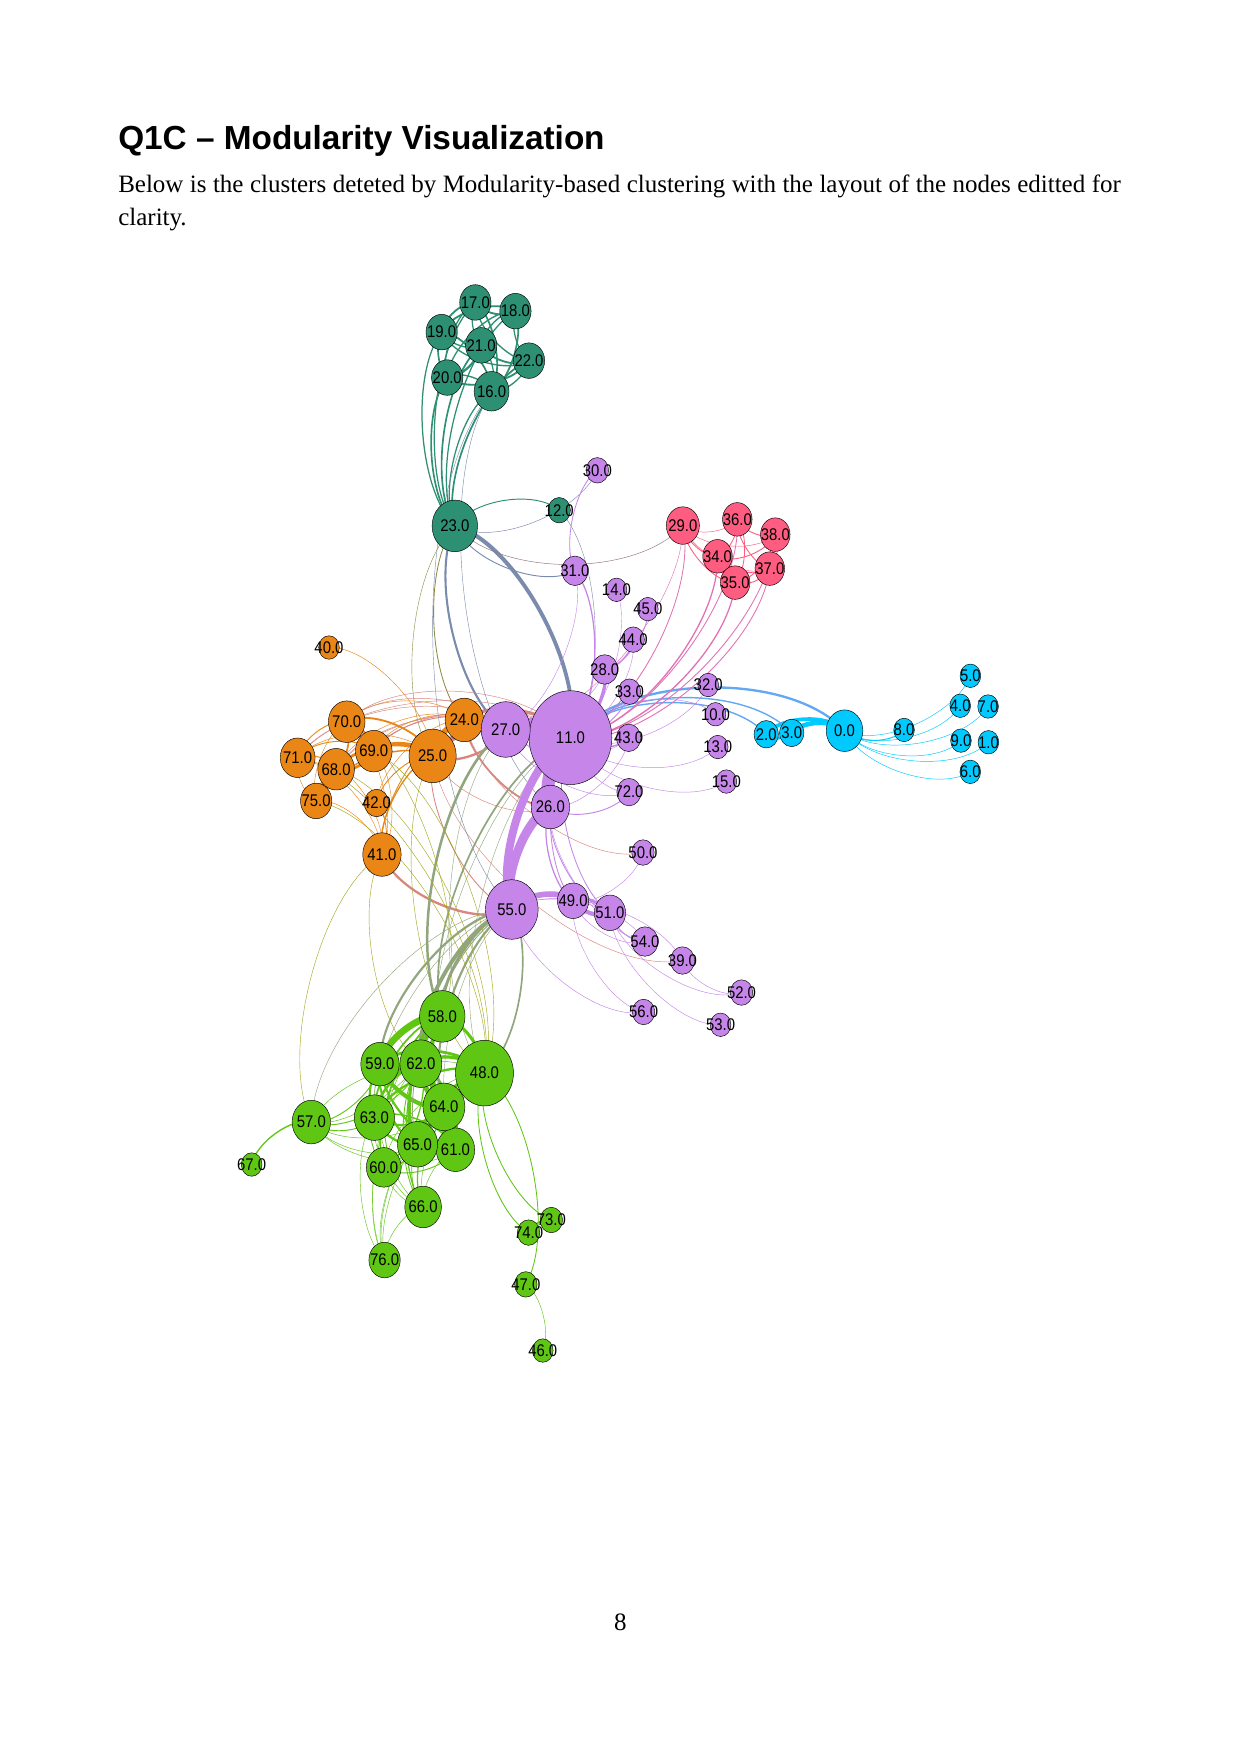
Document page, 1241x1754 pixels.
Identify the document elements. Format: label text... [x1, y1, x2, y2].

picture [863, 731, 893, 736]
picture [863, 733, 952, 746]
picture [860, 743, 979, 762]
picture [857, 747, 960, 780]
table_cell [691, 541, 700, 549]
subtitle Q1C – Modularity Visualization [118, 118, 1122, 157]
picture [914, 715, 953, 737]
picture [958, 687, 965, 694]
text Below is the clusters deteted by Modularity-based clustering with the layout of the nodes editted for clarity. [118, 169, 1122, 231]
picture [886, 736, 897, 741]
picture [914, 702, 950, 726]
picture [963, 715, 981, 729]
